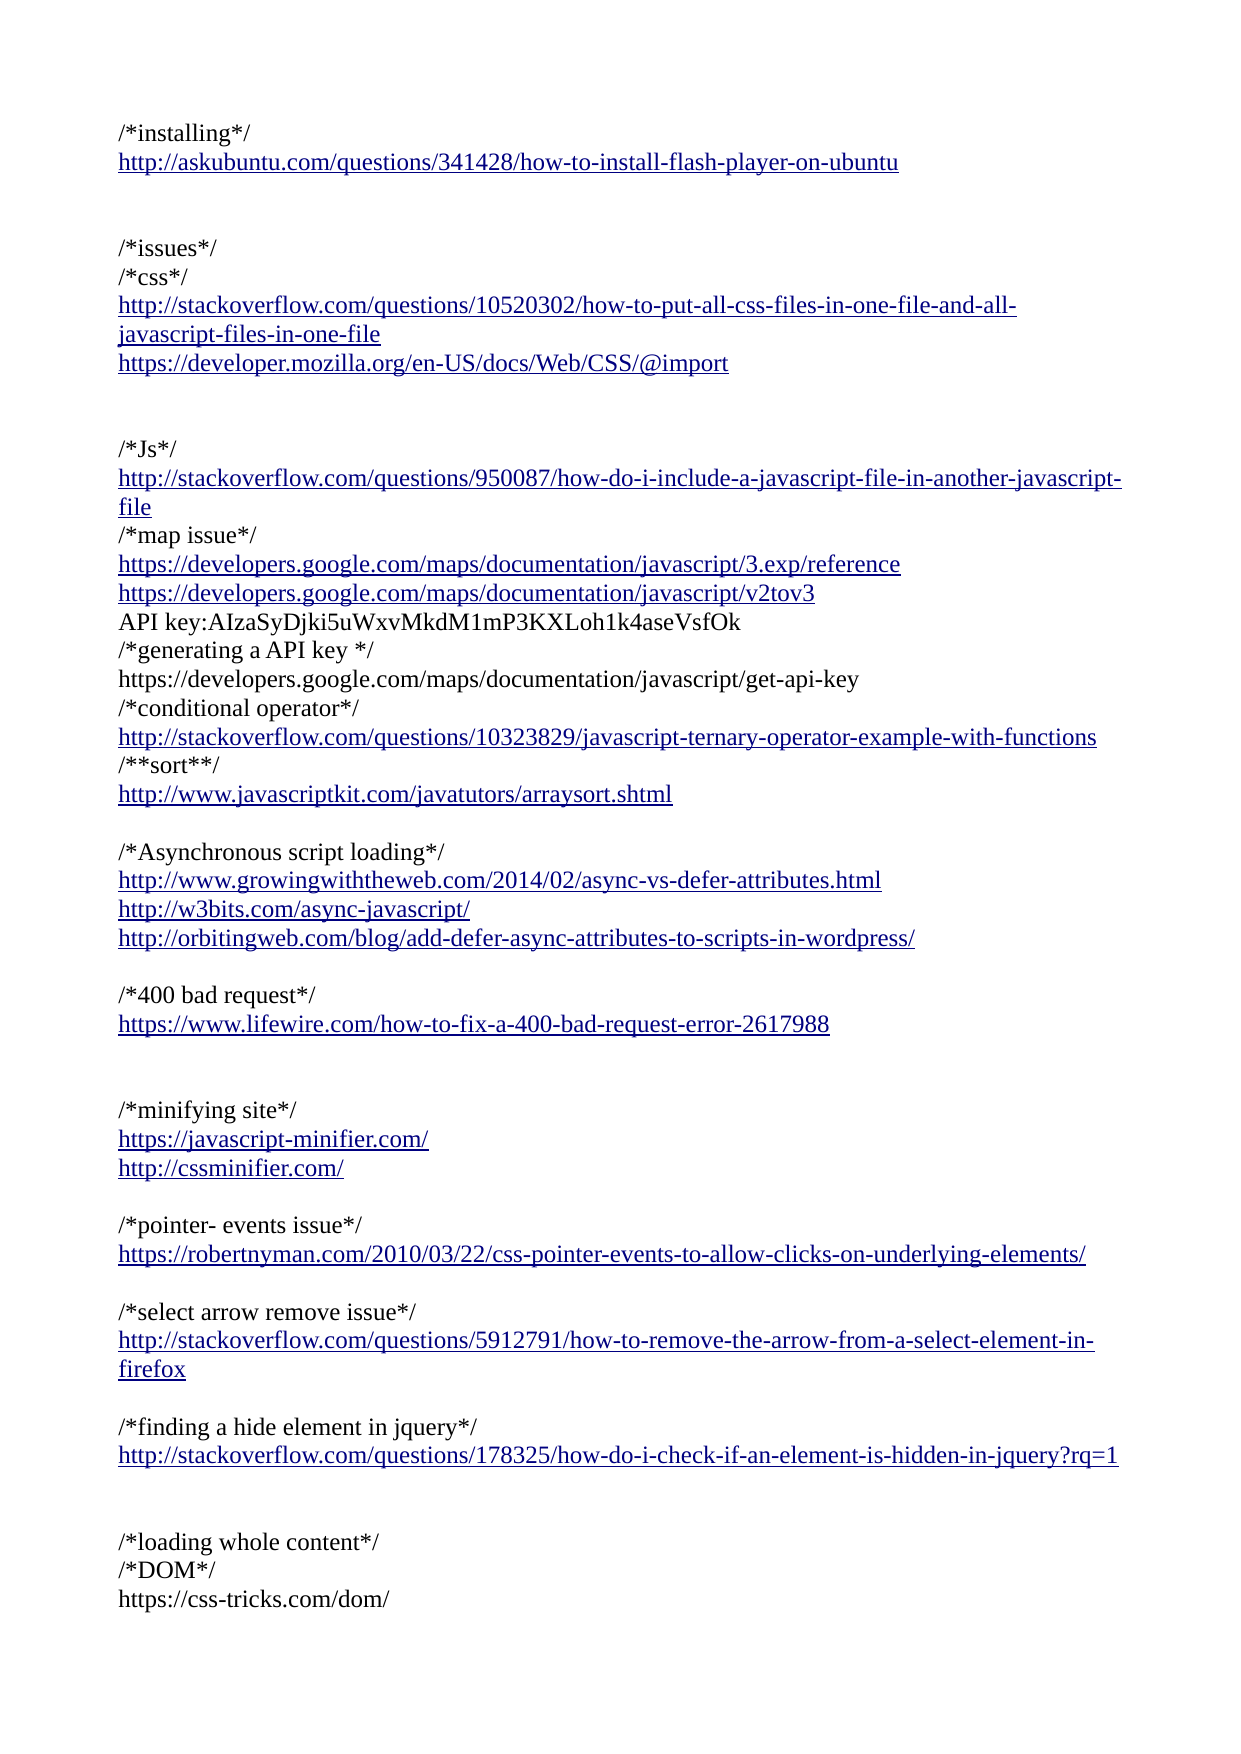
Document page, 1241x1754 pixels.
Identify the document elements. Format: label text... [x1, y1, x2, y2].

text https://developers.google.com/maps/documentation/javascript/get-api-key [118, 664, 1122, 693]
text /*finding a hide element in jquery*/ [118, 1412, 1122, 1441]
text /*DOM*/ [118, 1556, 1122, 1584]
text https://developer.mozilla.org/en-US/docs/Web/CSS/@import [118, 348, 1122, 377]
text /**sort**/ [118, 751, 1122, 779]
text http://w3bits.com/async-javascript/ [118, 894, 1122, 923]
text https://www.lifewire.com/how-to-fix-a-400-bad-request-error-2617988 [118, 1009, 1122, 1038]
text /*minifying site*/ [118, 1096, 1122, 1124]
text http://www.growingwiththeweb.com/2014/02/async-vs-defer-attributes.html [118, 866, 1122, 894]
text http://www.javascriptkit.com/javatutors/arraysort.shtml [118, 779, 1122, 808]
text http://stackoverflow.com/questions/10323829/javascript-ternary-operator-example-with-functions [118, 722, 1122, 751]
text https://javascript-minifier.com/ [118, 1124, 1122, 1153]
text API key:AIzaSyDjki5uWxvMkdM1mP3KXLoh1k4aseVsfOk [118, 607, 1122, 636]
text /*pointer- events issue*/ [118, 1211, 1122, 1239]
text /*css*/ [118, 262, 1122, 291]
text https://css-tricks.com/dom/ [118, 1584, 1122, 1613]
text /*conditional operator*/ [118, 693, 1122, 722]
text /*400 bad request*/ [118, 981, 1122, 1009]
text http://cssminifier.com/ [118, 1153, 1122, 1182]
text https://developers.google.com/maps/documentation/javascript/v2tov3 [118, 578, 1122, 607]
text /*loading whole content*/ [118, 1527, 1122, 1556]
text http://stackoverflow.com/questions/950087/how-do-i-include-a-javascript-file-in-another-javascript- [118, 463, 1122, 488]
text file [118, 489, 1122, 521]
text /*Js*/ [118, 434, 1122, 463]
text /*select arrow remove issue*/ [118, 1297, 1122, 1326]
text /*Asynchronous script loading*/ [118, 837, 1122, 866]
text /*installing*/ [118, 118, 1122, 147]
text http://askubuntu.com/questions/341428/how-to-install-flash-player-on-ubuntu [118, 147, 1122, 176]
text http://stackoverflow.com/questions/5912791/how-to-remove-the-arrow-from-a-select-element-in-firefox [118, 1326, 1122, 1383]
text https://robertnyman.com/2010/03/22/css-pointer-events-to-allow-clicks-on-underlying-elements/ [118, 1239, 1122, 1268]
text http://stackoverflow.com/questions/10520302/how-to-put-all-css-files-in-one-file-and-all-javascript-files-in-one-file [118, 291, 1122, 348]
text /*issues*/ [118, 233, 1122, 262]
text /*map issue*/ [118, 521, 1122, 549]
text /*generating a API key */ [118, 636, 1122, 664]
text http://orbitingweb.com/blog/add-defer-async-attributes-to-scripts-in-wordpress/ [118, 923, 1122, 952]
text https://developers.google.com/maps/documentation/javascript/3.exp/reference [118, 549, 1122, 578]
text http://stackoverflow.com/questions/178325/how-do-i-check-if-an-element-is-hidden-in-jquery?rq=1 [118, 1441, 1122, 1469]
